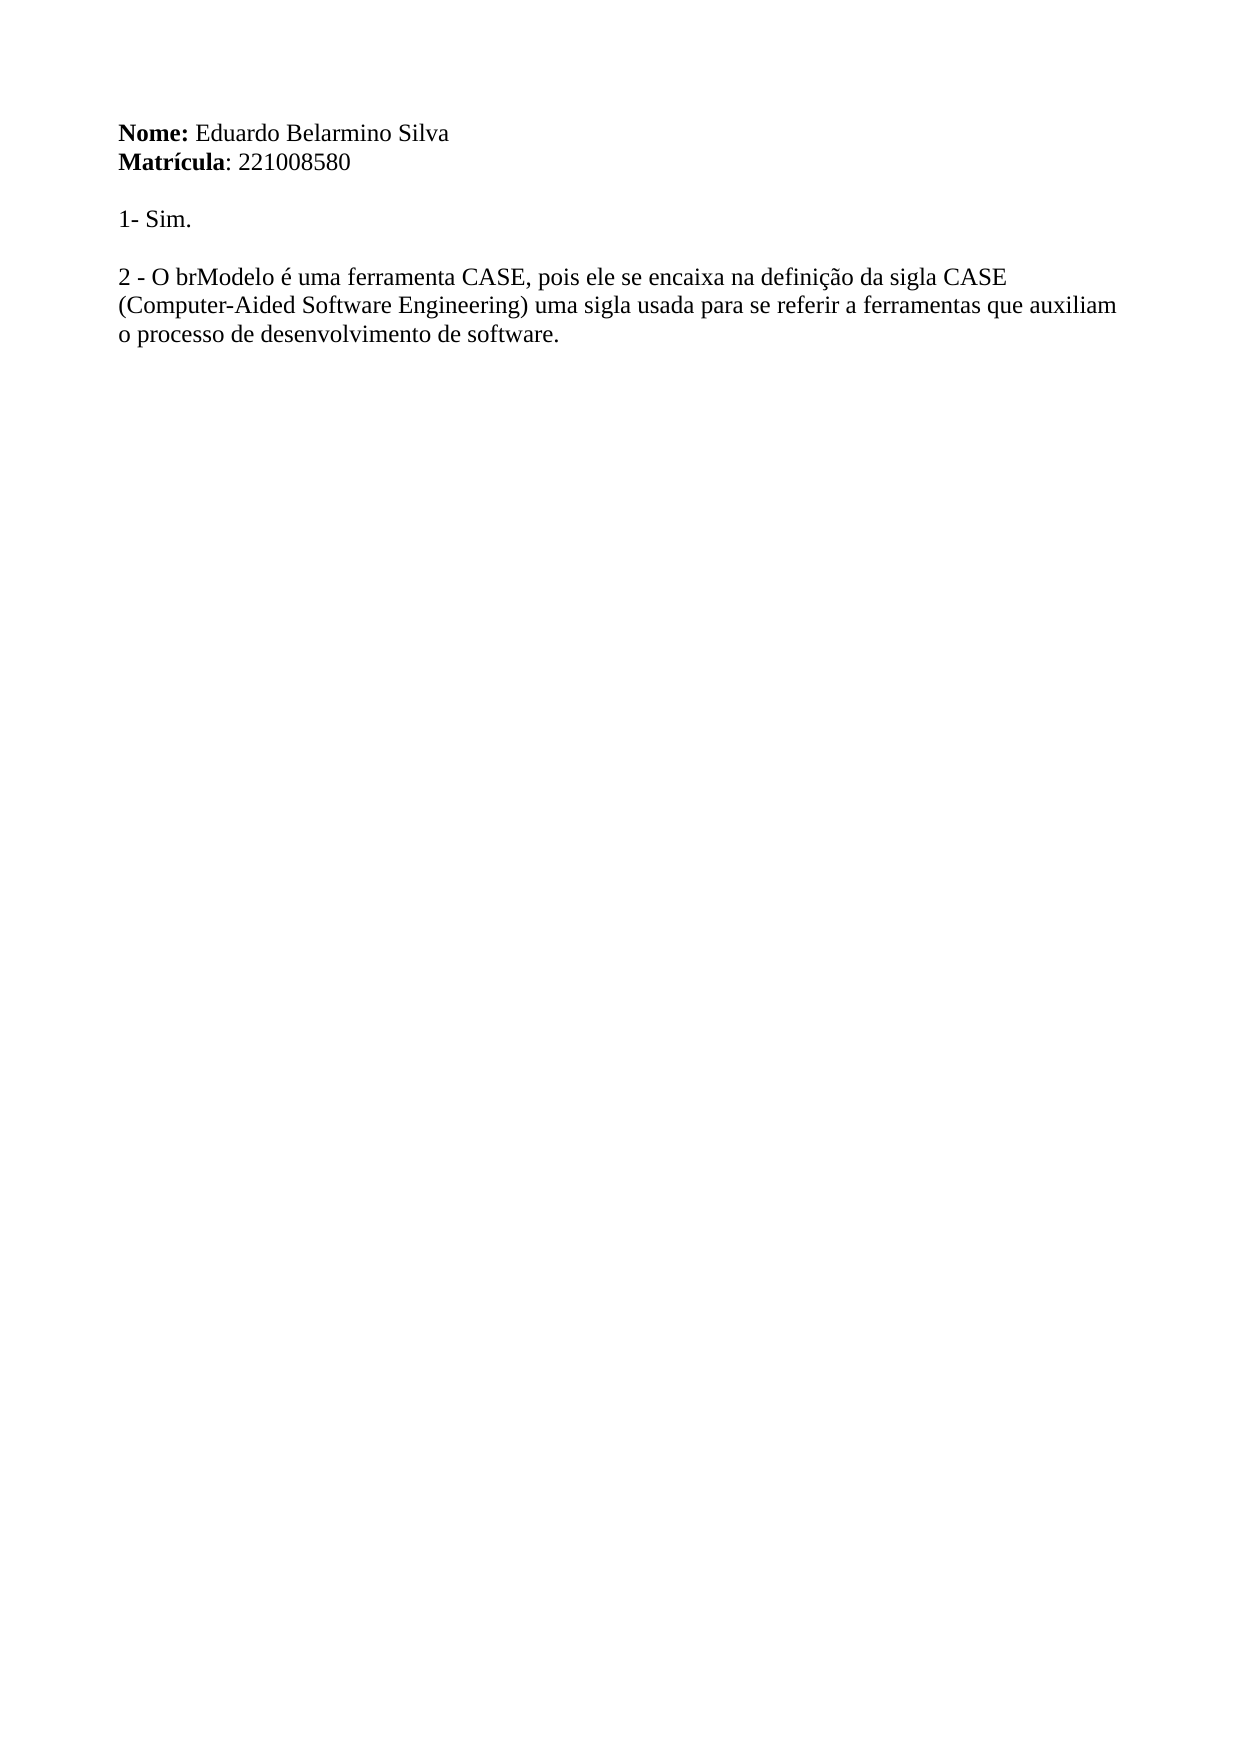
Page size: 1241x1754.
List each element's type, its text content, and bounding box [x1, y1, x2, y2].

text Nome: Eduardo Belarmino Silva [118, 118, 1122, 147]
text Matrícula: 221008580 [118, 147, 1122, 176]
text 2 - O brModelo é uma ferramenta CASE, pois ele se encaixa na definição da sigla CASE (Computer-Aided Software Engineering) uma sigla usada para se referir a ferramentas que auxiliam o processo de desenvolvimento de software. [118, 262, 1122, 348]
text 1- Sim. [118, 204, 1122, 233]
